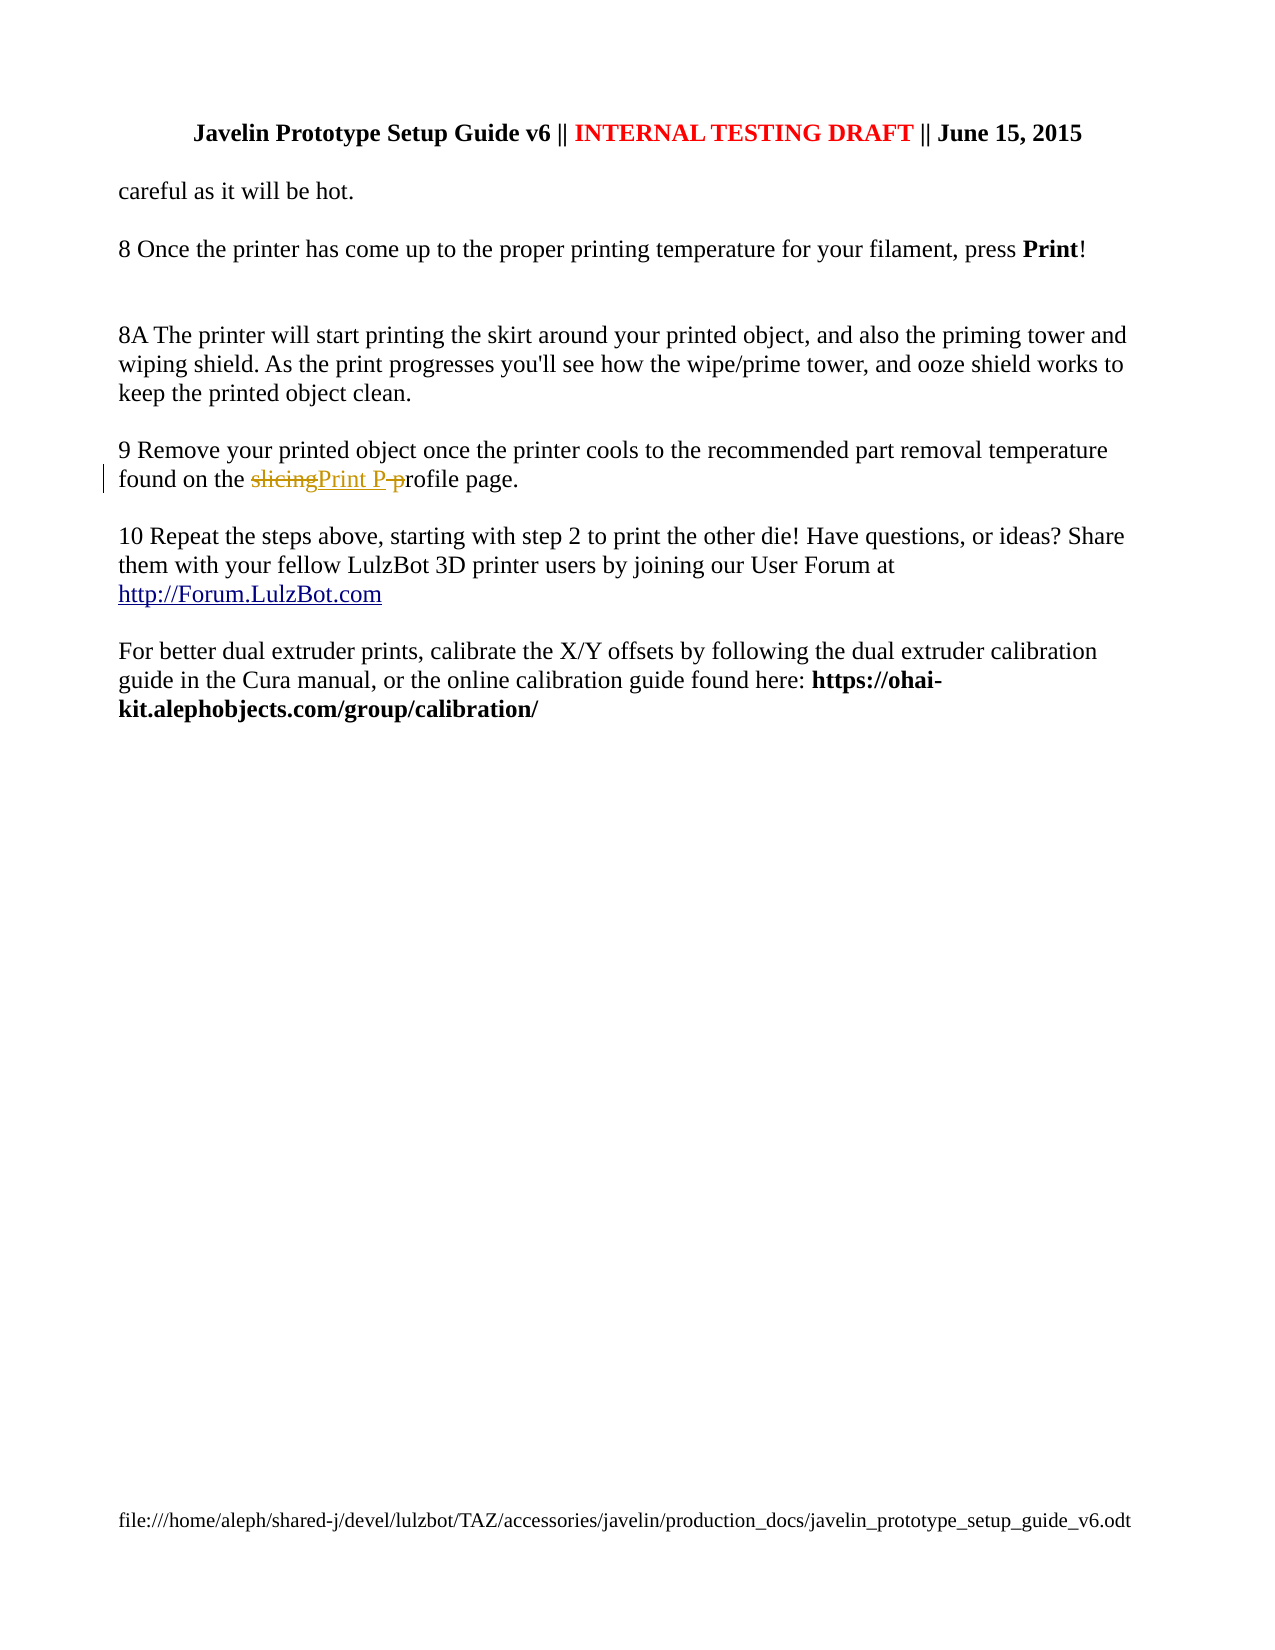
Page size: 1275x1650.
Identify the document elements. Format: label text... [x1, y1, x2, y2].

text 10 Repeat the steps above, starting with step 2 to print the other die! Have questions, or ideas? Share them with your fellow LulzBot 3D printer users by joining our User Forum at http://Forum.LulzBot.com [118, 521, 1157, 608]
text For better dual extruder prints, calibrate the X/Y offsets by following the dual extruder calibration guide in the Cura manual, or the online calibration guide found here: https://ohai-kit.alephobjects.com/group/calibration/ [118, 636, 1157, 723]
text 9 Remove your printed object once the printer cools to the recommended part removal temperature found on the Print Profile page. [118, 435, 1157, 493]
text 8A The printer will start printing the skirt around your printed object, and also the priming tower and wiping shield. As the print progresses you'll see how the wipe/prime tower, and ooze shield works to keep the printed object clean. [118, 320, 1157, 406]
text careful as it will be hot. [118, 176, 1157, 205]
text 8 Once the printer has come up to the proper printing temperature for your filament, press Print! [118, 234, 1157, 263]
